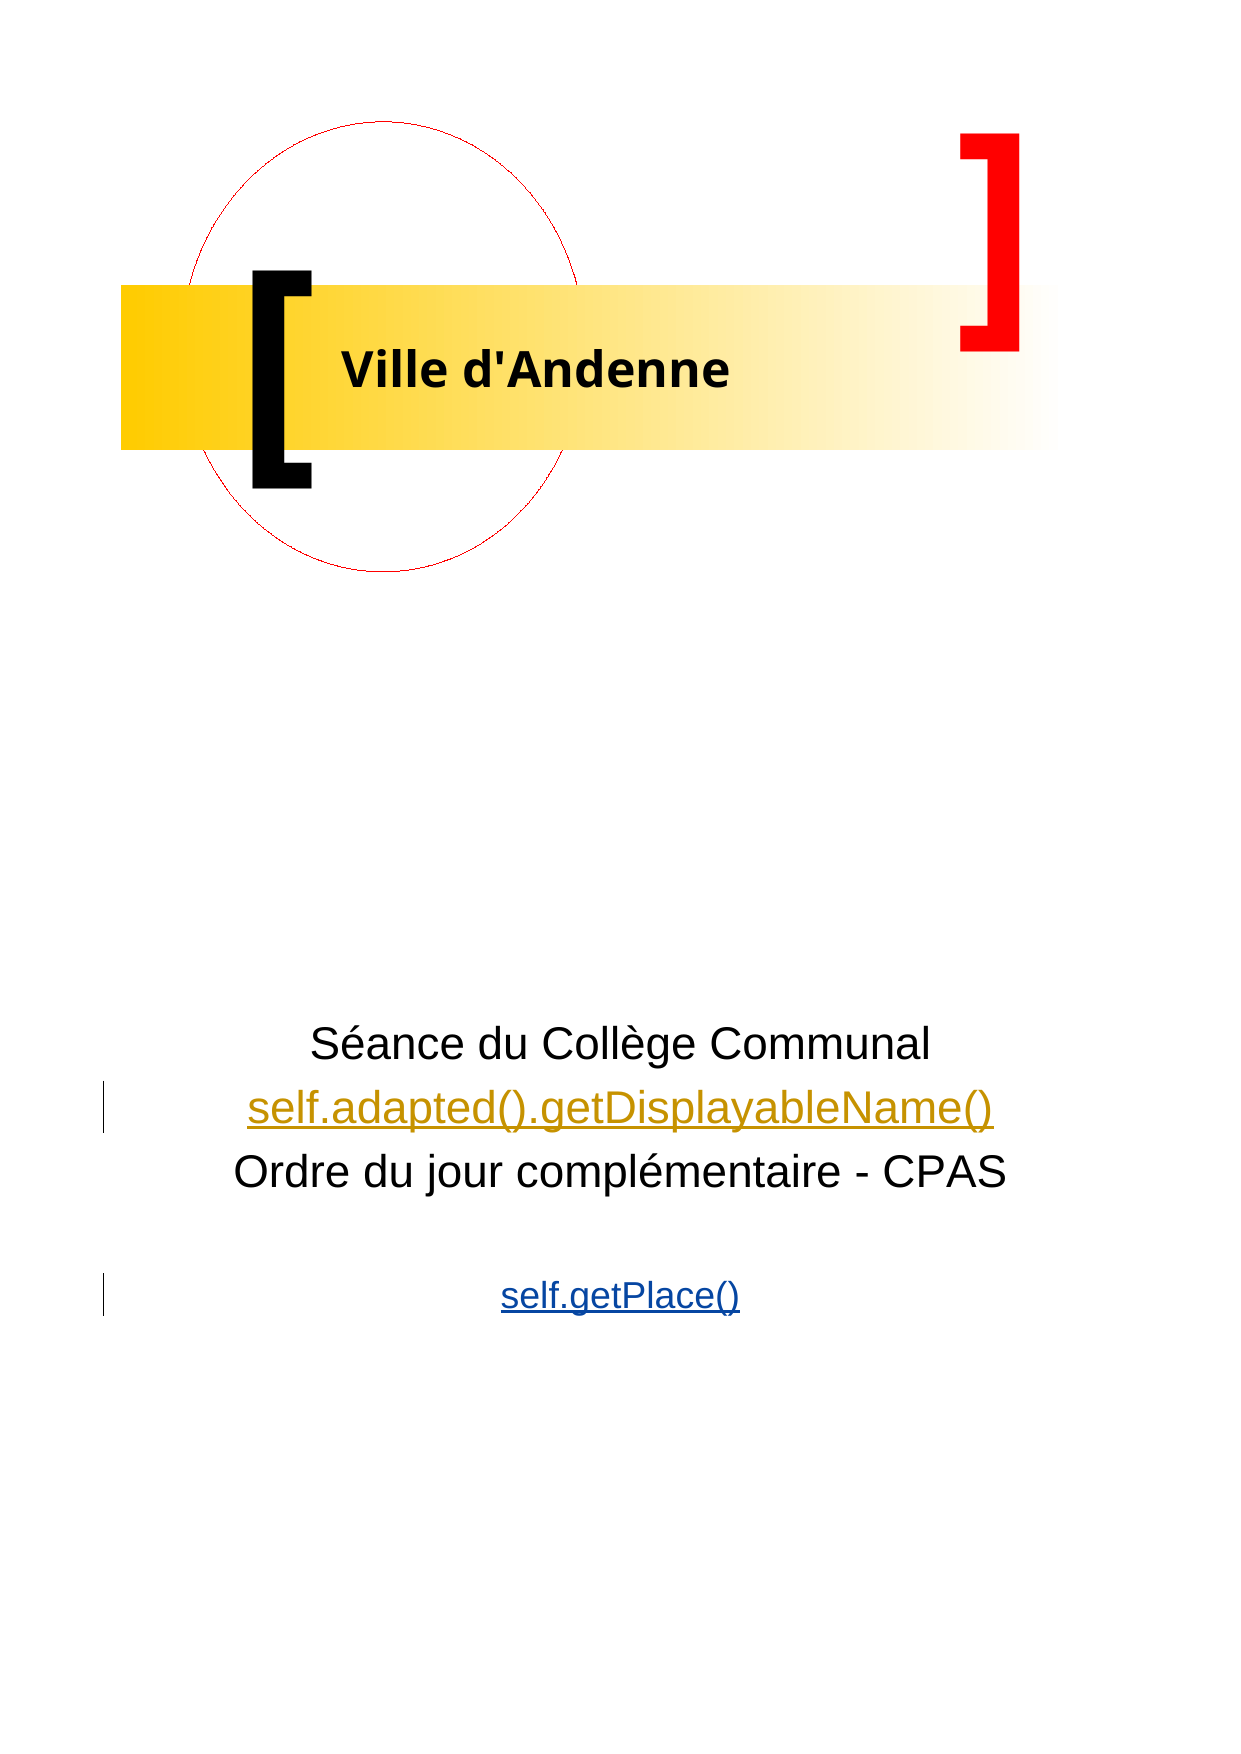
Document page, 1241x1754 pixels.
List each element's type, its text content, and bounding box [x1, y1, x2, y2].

table_cell self.getPlace() [118, 1267, 1122, 1322]
table_cell [118, 1203, 1122, 1267]
table_header Séance du Collège Communal [118, 1011, 1122, 1075]
table_cell self.adapted().getDisplayableName() [118, 1075, 1122, 1139]
table_cell Ordre du jour complémentaire - CPAS [118, 1139, 1122, 1203]
